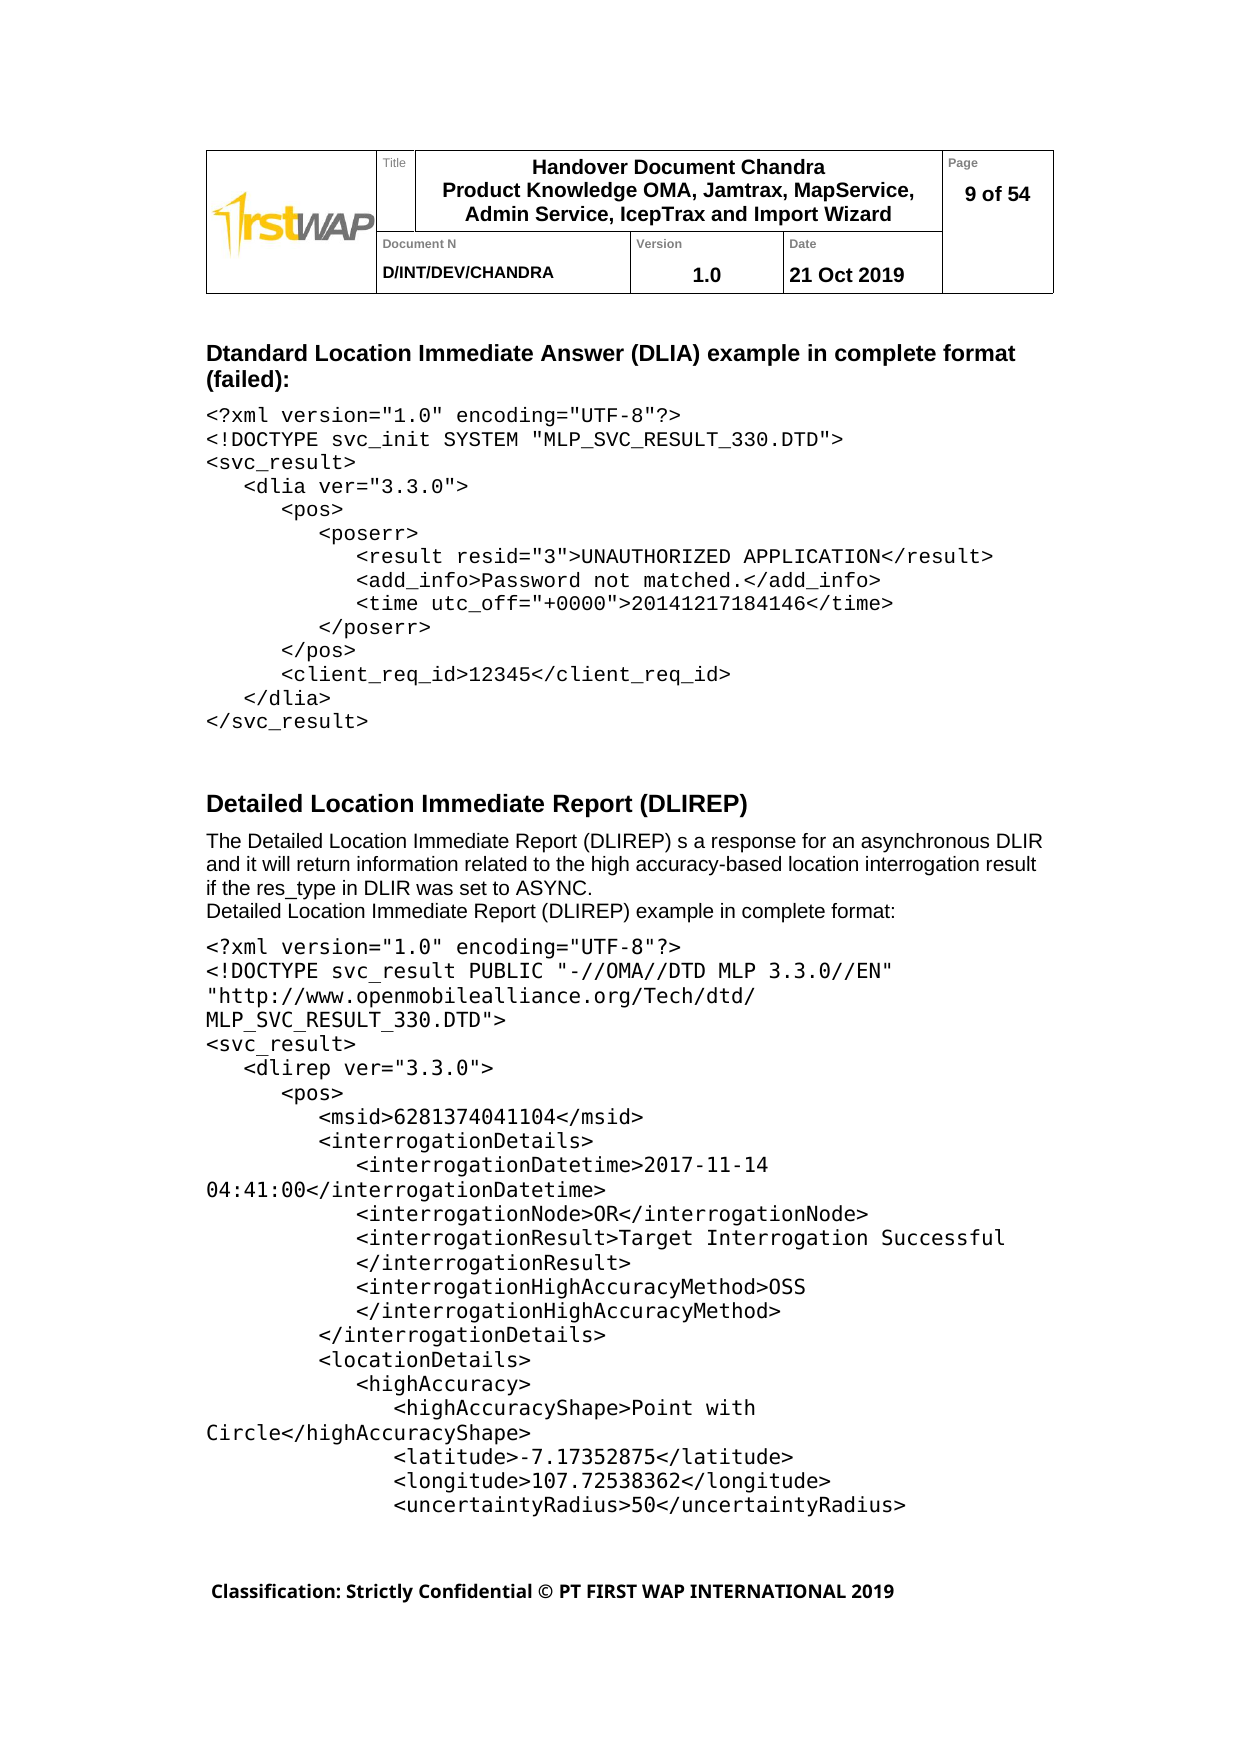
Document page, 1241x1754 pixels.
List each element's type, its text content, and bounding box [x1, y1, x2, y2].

text <poserr> [206, 523, 1053, 546]
picture [211, 191, 375, 259]
text <add_info>Password not matched.</add_info> [206, 570, 1053, 593]
text <!DOCTYPE svc_init SYSTEM "MLP_SVC_RESULT_330.DTD"> [206, 429, 1053, 452]
text </pos> [206, 641, 1053, 664]
text <interrogationDatetime>2017-11-14 04:41:00</interrogationDatetime> [206, 1154, 1053, 1202]
text <interrogationResult>Target Interrogation Successful [206, 1226, 1053, 1251]
text <interrogationHighAccuracyMethod>OSS [206, 1275, 1053, 1299]
text <highAccuracy> [206, 1372, 1053, 1396]
subtitle Dtandard Location Immediate Answer (DLIA) example in complete format (failed): [206, 341, 1053, 393]
text <svc_result> [206, 1032, 1053, 1057]
text </svc_result> [206, 711, 1053, 735]
text <svc_result> [206, 452, 1053, 476]
text <longitude>107.72538362</longitude> [206, 1469, 1053, 1493]
text <result resid="3">UNAUTHORIZED APPLICATION</result> [206, 546, 1053, 570]
subtitle Detailed Location Immediate Report (DLIREP) [206, 789, 1053, 817]
text </dlia> [206, 688, 1053, 711]
text <!DOCTYPE svc_result PUBLIC "-//OMA//DTD MLP 3.3.0//EN" [206, 959, 1053, 984]
text <?xml version="1.0" encoding="UTF-8"?> [206, 405, 1053, 429]
text <?xml version="1.0" encoding="UTF-8"?> [206, 935, 1053, 959]
text <msid>6281374041104</msid> [206, 1105, 1053, 1129]
text <latitude>-7.17352875</latitude> [206, 1445, 1053, 1469]
text <time utc_off="+0000">20141217184146</time> [206, 593, 1053, 617]
text <dlirep ver="3.3.0"> [206, 1057, 1053, 1081]
text <pos> [206, 499, 1053, 523]
text <pos> [206, 1081, 1053, 1105]
text <uncertaintyRadius>50</uncertaintyRadius> [206, 1493, 1053, 1518]
text <highAccuracyShape>Point with Circle</highAccuracyShape> [206, 1396, 1053, 1445]
text "http://www.openmobilealliance.org/Tech/dtd/MLP_SVC_RESULT_330.DTD"> [206, 984, 1053, 1032]
text The Detailed Location Immediate Report (DLIREP) s a response for an asynchronous DLIR and it will return information related to the high accuracy-based location interrogation result if the res_type in DLIR was set to ASYNC. Detailed Location Immediate Report (DLIREP) example in complete format: [206, 830, 1053, 923]
text <locationDetails> [206, 1348, 1053, 1372]
text <interrogationNode>OR</interrogationNode> [206, 1202, 1053, 1226]
text </interrogationHighAccuracyMethod> [206, 1299, 1053, 1323]
text </interrogationResult> [206, 1251, 1053, 1275]
text </interrogationDetails> [206, 1323, 1053, 1348]
text <dlia ver="3.3.0"> [206, 476, 1053, 499]
text <client_req_id>12345</client_req_id> [206, 664, 1053, 688]
text </poserr> [206, 617, 1053, 641]
text <interrogationDetails> [206, 1129, 1053, 1154]
